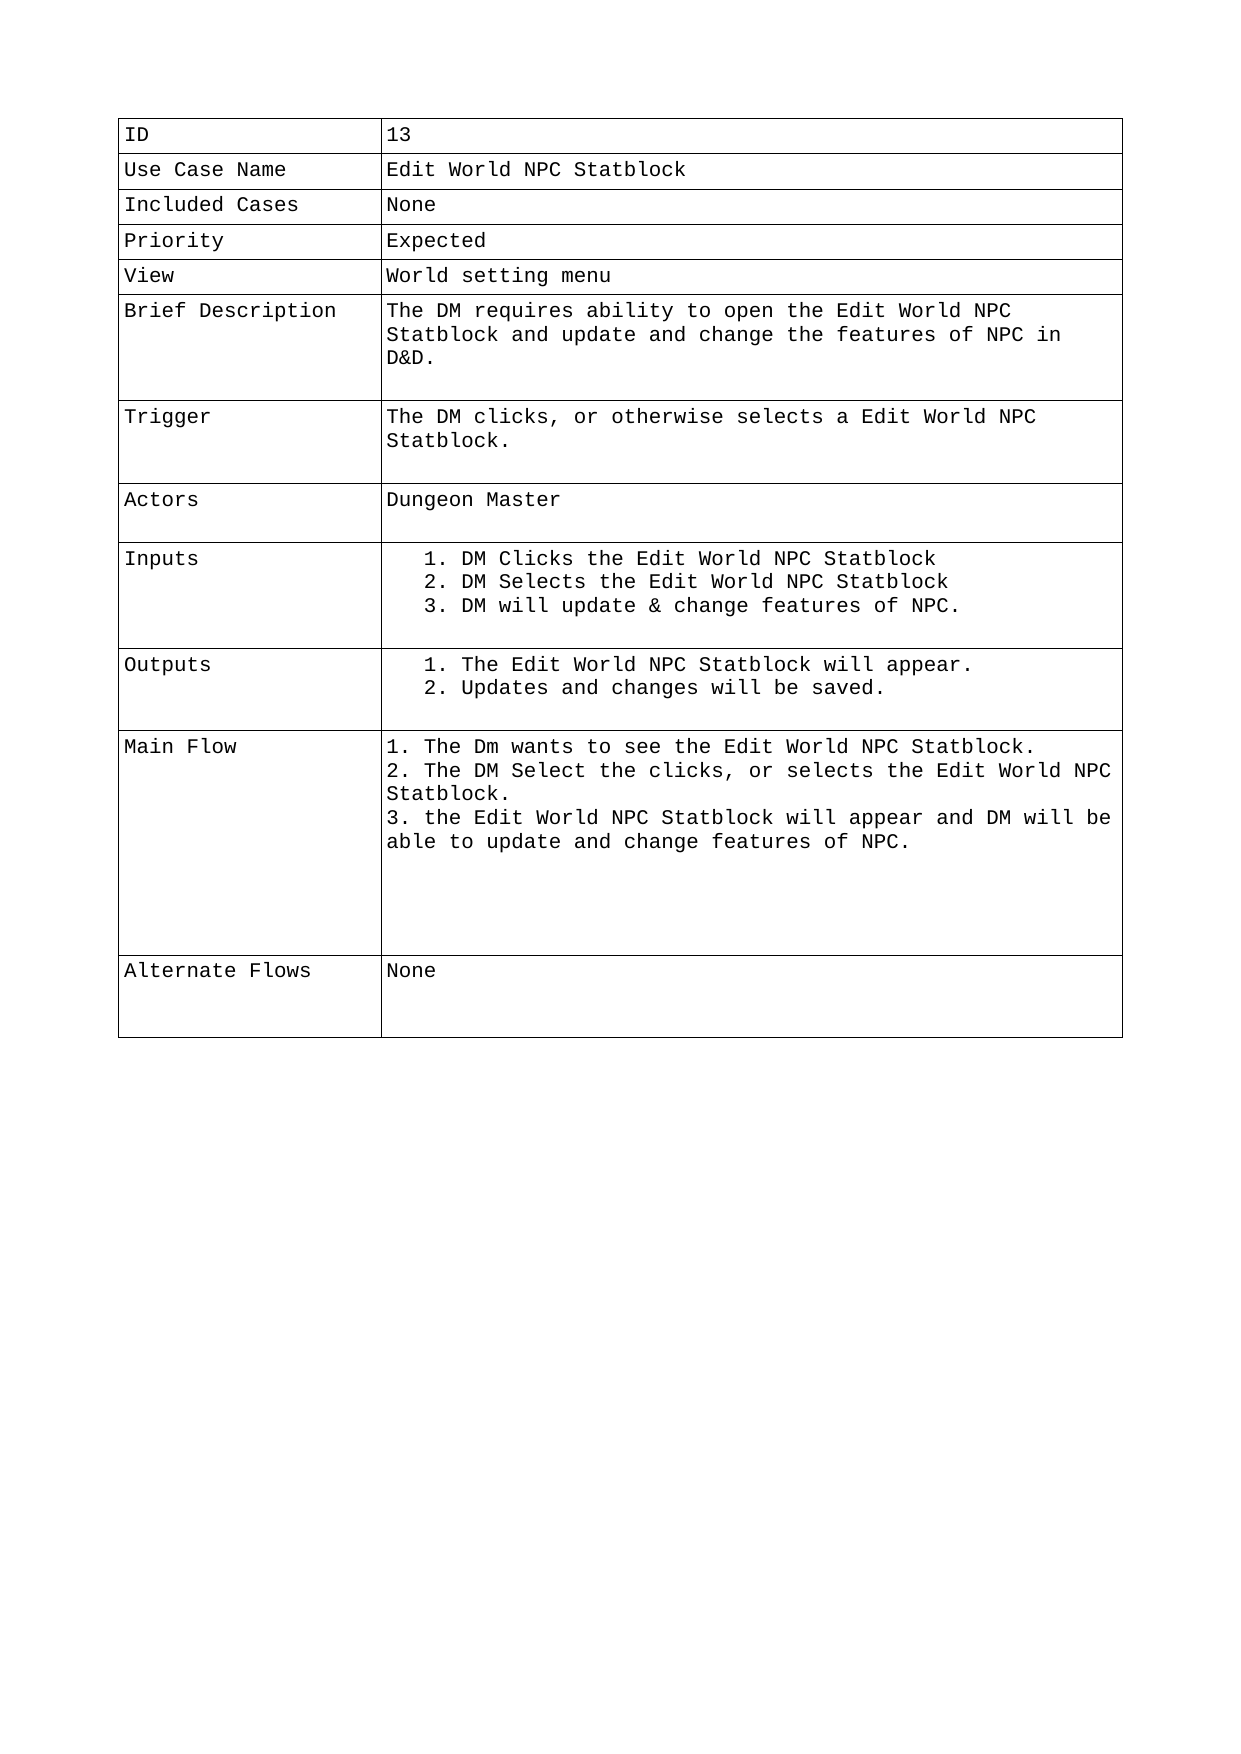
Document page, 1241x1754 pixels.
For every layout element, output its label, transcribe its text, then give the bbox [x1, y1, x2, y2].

table_cell Inputs [119, 543, 381, 648]
table_cell World setting menu [382, 260, 1122, 294]
table_cell 1. The Dm wants to see the Edit World NPC Statblock. 2. The DM Select the clicks, or selects the Edit World NPC Statblock. 3. the Edit World NPC Statblock will appear and DM will be able to update and change features of NPC. [382, 731, 1122, 955]
table_cell Expected [382, 225, 1122, 259]
table_cell Use Case Name [119, 154, 381, 188]
table_cell Trigger [119, 401, 381, 483]
table_cell None [382, 190, 1122, 224]
table_header 13 [382, 119, 1122, 153]
table_cell The Edit World NPC Statblock will appear. Updates and changes will be saved. [382, 649, 1122, 730]
table_cell Dungeon Master [382, 484, 1122, 542]
table_header ID [119, 119, 381, 153]
table_cell Actors [119, 484, 381, 542]
table_cell None [382, 956, 1122, 1037]
table_cell Brief Description [119, 295, 381, 400]
table_cell Included Cases [119, 190, 381, 224]
table_cell DM Clicks the Edit World NPC Statblock DM Selects the Edit World NPC Statblock DM will update & change features of NPC. [382, 543, 1122, 648]
table_cell Priority [119, 225, 381, 259]
table_cell Alternate Flows [119, 956, 381, 1037]
table_cell Outputs [119, 649, 381, 730]
table_cell View [119, 260, 381, 294]
table_cell Main Flow [119, 731, 381, 955]
table_cell The DM requires ability to open the Edit World NPC Statblock and update and change the features of NPC in D&D. [382, 295, 1122, 400]
table_cell Edit World NPC Statblock [382, 154, 1122, 188]
table_cell The DM clicks, or otherwise selects a Edit World NPC Statblock. [382, 401, 1122, 483]
